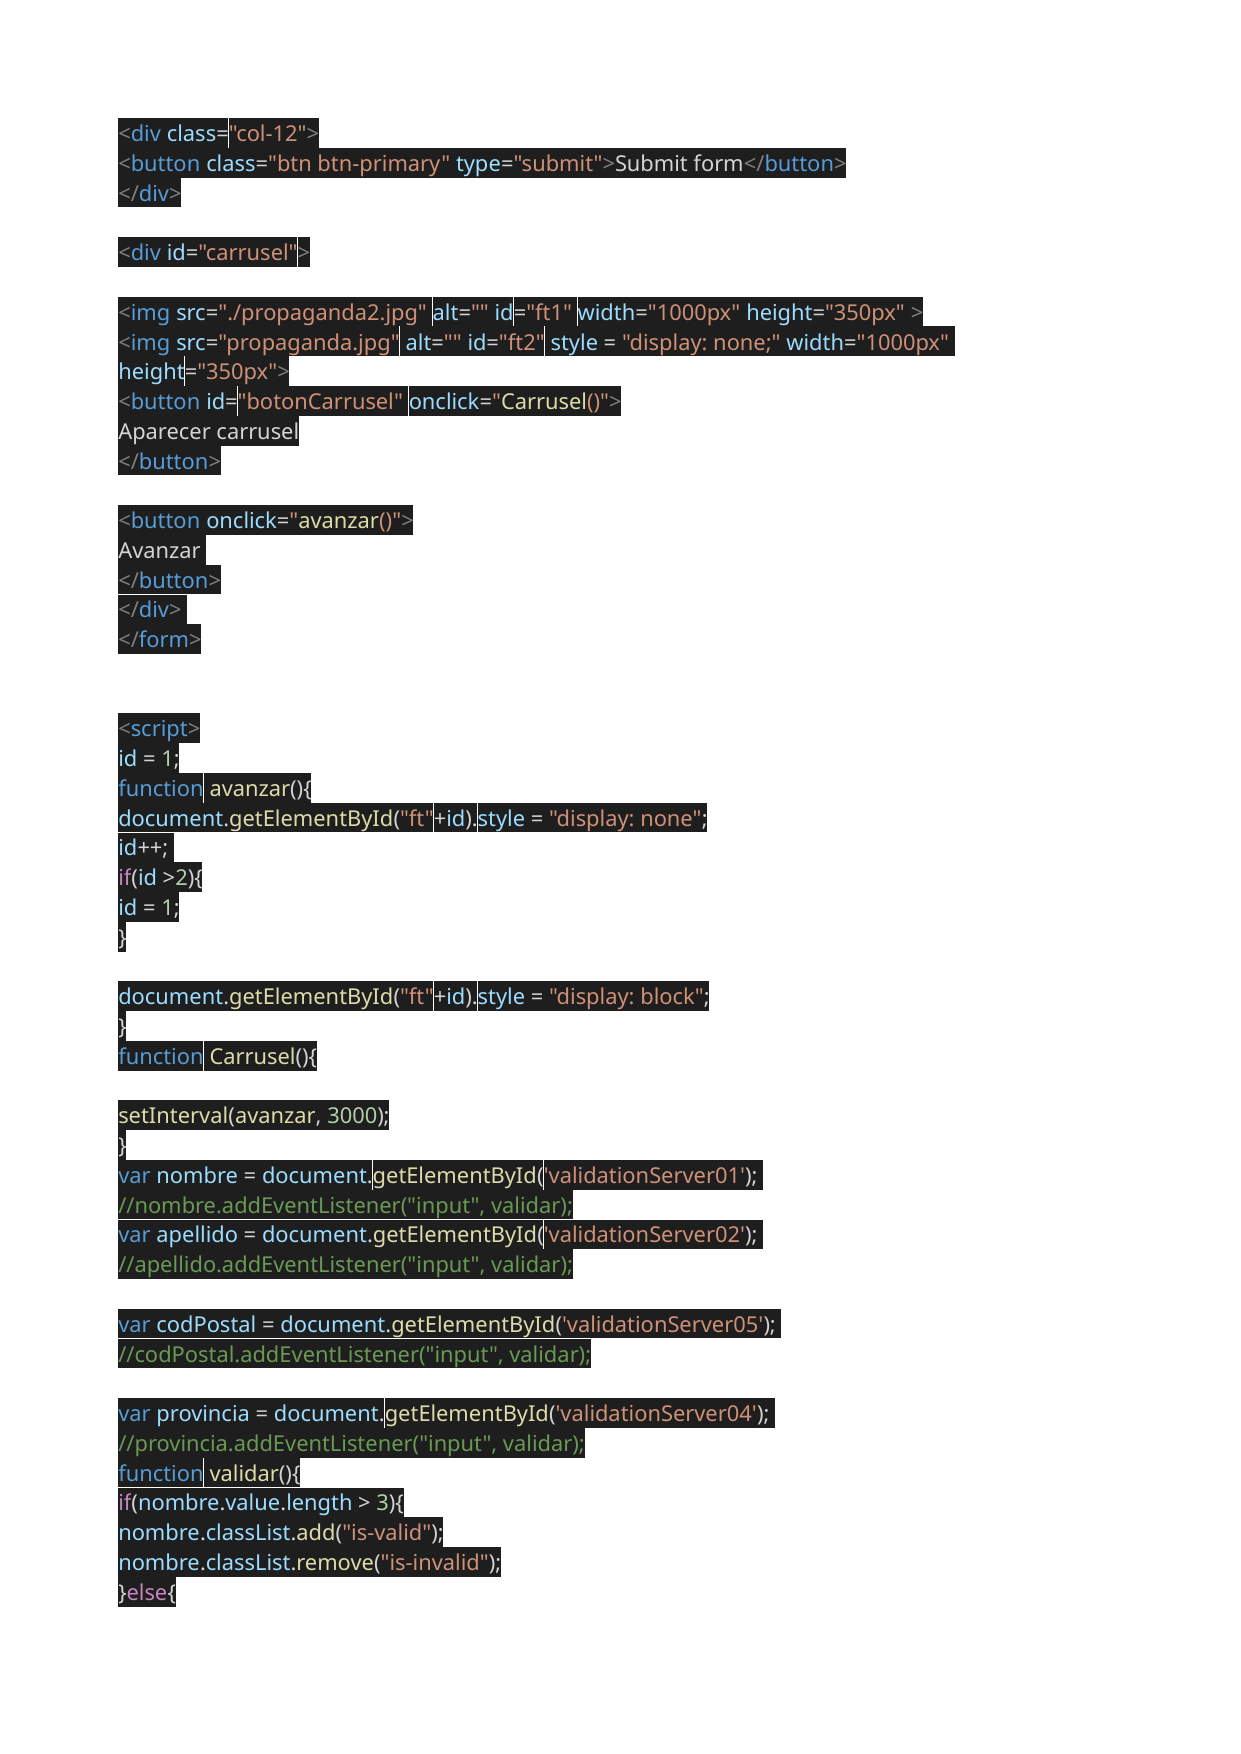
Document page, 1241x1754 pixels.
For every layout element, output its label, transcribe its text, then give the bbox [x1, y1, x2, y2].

text <button class="btn btn-primary" type="submit">Submit form</button> [118, 148, 1122, 178]
text document.getElementById("ft"+id).style = "display: none"; [118, 803, 1122, 832]
text <div id="carrusel"> [118, 237, 1122, 267]
text Avanzar [118, 535, 1122, 565]
text <img src="propaganda.jpg" alt="" id="ft2" style = "display: none;" width="1000px" height="350px"> [118, 326, 1122, 386]
text <button id="botonCarrusel" onclick="Carrusel()"> [118, 386, 1122, 416]
text id++; [118, 832, 1122, 862]
text </form> [118, 624, 1122, 654]
text <script> [118, 713, 1122, 743]
text var apellido = document.getElementById('validationServer02'); [118, 1219, 1122, 1249]
text //codPostal.addEventListener("input", validar); [118, 1338, 1122, 1368]
text nombre.classList.add("is-valid"); [118, 1517, 1122, 1547]
text function Carrusel(){ [118, 1041, 1122, 1071]
text document.getElementById("ft"+id).style = "display: block"; [118, 981, 1122, 1011]
text if(id >2){ [118, 862, 1122, 892]
text function validar(){ [118, 1458, 1122, 1487]
text </div> [118, 178, 1122, 207]
text setInterval(avanzar, 3000); [118, 1100, 1122, 1130]
text nombre.classList.remove("is-invalid"); [118, 1547, 1122, 1577]
text id = 1; [118, 892, 1122, 922]
text var codPostal = document.getElementById('validationServer05'); [118, 1309, 1122, 1338]
text <img src="./propaganda2.jpg" alt="" id="ft1" width="1000px" height="350px" > [118, 297, 1122, 326]
text } [118, 922, 1122, 952]
text </div> [118, 594, 1122, 624]
text <div class="col-12"> [118, 118, 1122, 148]
text //provincia.addEventListener("input", validar); [118, 1428, 1122, 1458]
text </button> [118, 446, 1122, 475]
text //nombre.addEventListener("input", validar); [118, 1190, 1122, 1219]
text }else{ [118, 1577, 1122, 1607]
text } [118, 1130, 1122, 1160]
text var provincia = document.getElementById('validationServer04'); [118, 1398, 1122, 1428]
text if(nombre.value.length > 3){ [118, 1487, 1122, 1517]
text id = 1; [118, 743, 1122, 773]
text </button> [118, 565, 1122, 594]
text Aparecer carrusel [118, 416, 1122, 446]
text function avanzar(){ [118, 773, 1122, 803]
text //apellido.addEventListener("input", validar); [118, 1249, 1122, 1279]
text <button onclick="avanzar()"> [118, 505, 1122, 535]
text } [118, 1011, 1122, 1041]
text var nombre = document.getElementById('validationServer01'); [118, 1160, 1122, 1190]
